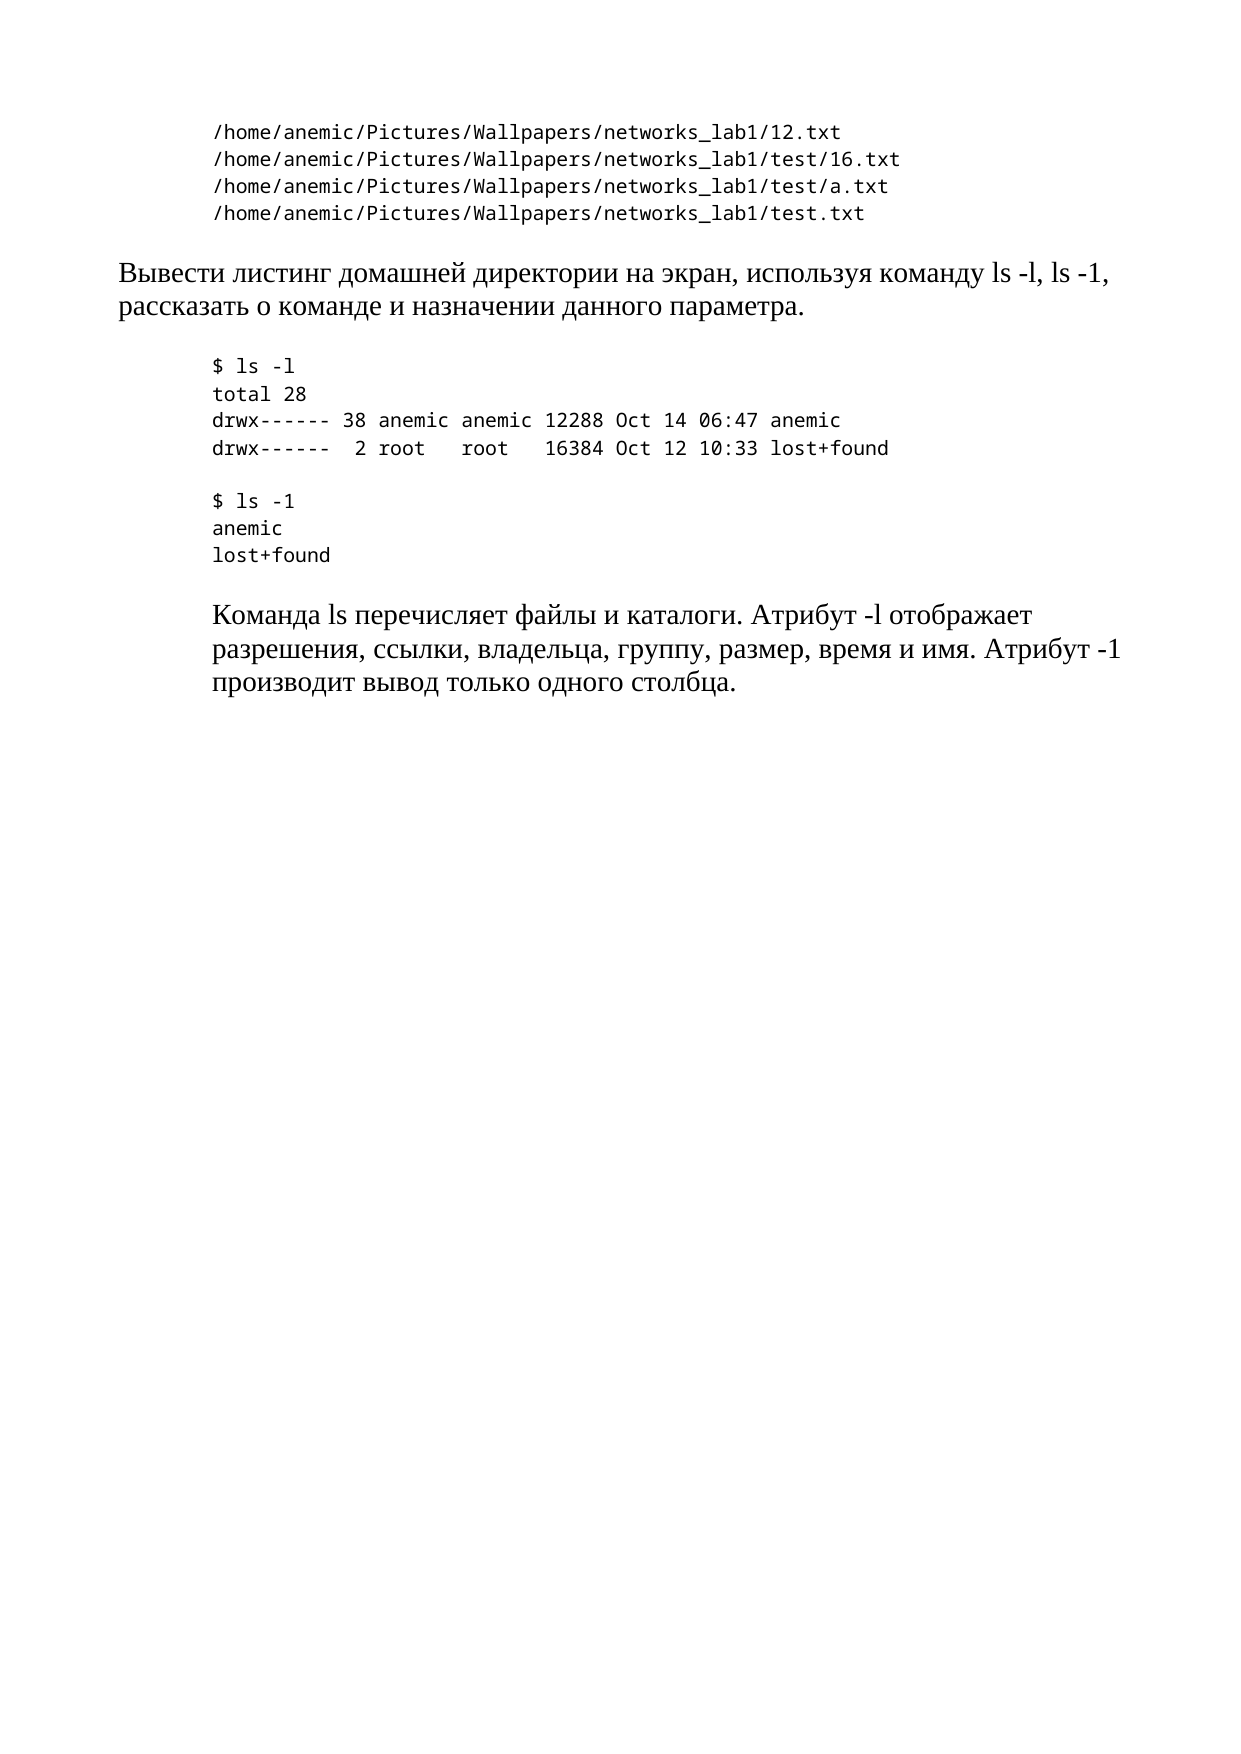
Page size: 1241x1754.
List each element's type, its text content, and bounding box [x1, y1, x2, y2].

text total 28 [118, 380, 1122, 407]
text производит вывод только одного столбца. [118, 664, 1122, 698]
text Команда ls перечисляет файлы и каталоги. Атрибут -l отображает [118, 597, 1122, 631]
text drwx------ 38 anemic anemic 12288 Oct 14 06:47 anemic [118, 407, 1122, 434]
text Вывести листинг домашней директории на экран, используя команду ls -l, ls -1, рассказать о команде и назначении данного параметра. [118, 255, 1122, 322]
text /home/anemic/Pictures/Wallpapers/networks_lab1/test.txt [118, 199, 1122, 226]
text anemic [118, 515, 1122, 542]
text $ ls -1 [118, 488, 1122, 515]
text /home/anemic/Pictures/Wallpapers/networks_lab1/test/a.txt [118, 172, 1122, 199]
text /home/anemic/Pictures/Wallpapers/networks_lab1/12.txt [118, 118, 1122, 145]
text $ ls -l [118, 351, 1122, 380]
text drwx------ 2 root root 16384 Oct 12 10:33 lost+found [118, 434, 1122, 461]
text разрешения, ссылки, владельца, группу, размер, время и имя. Атрибут -1 [118, 631, 1122, 664]
text lost+found [118, 542, 1122, 569]
text /home/anemic/Pictures/Wallpapers/networks_lab1/test/16.txt [118, 145, 1122, 172]
